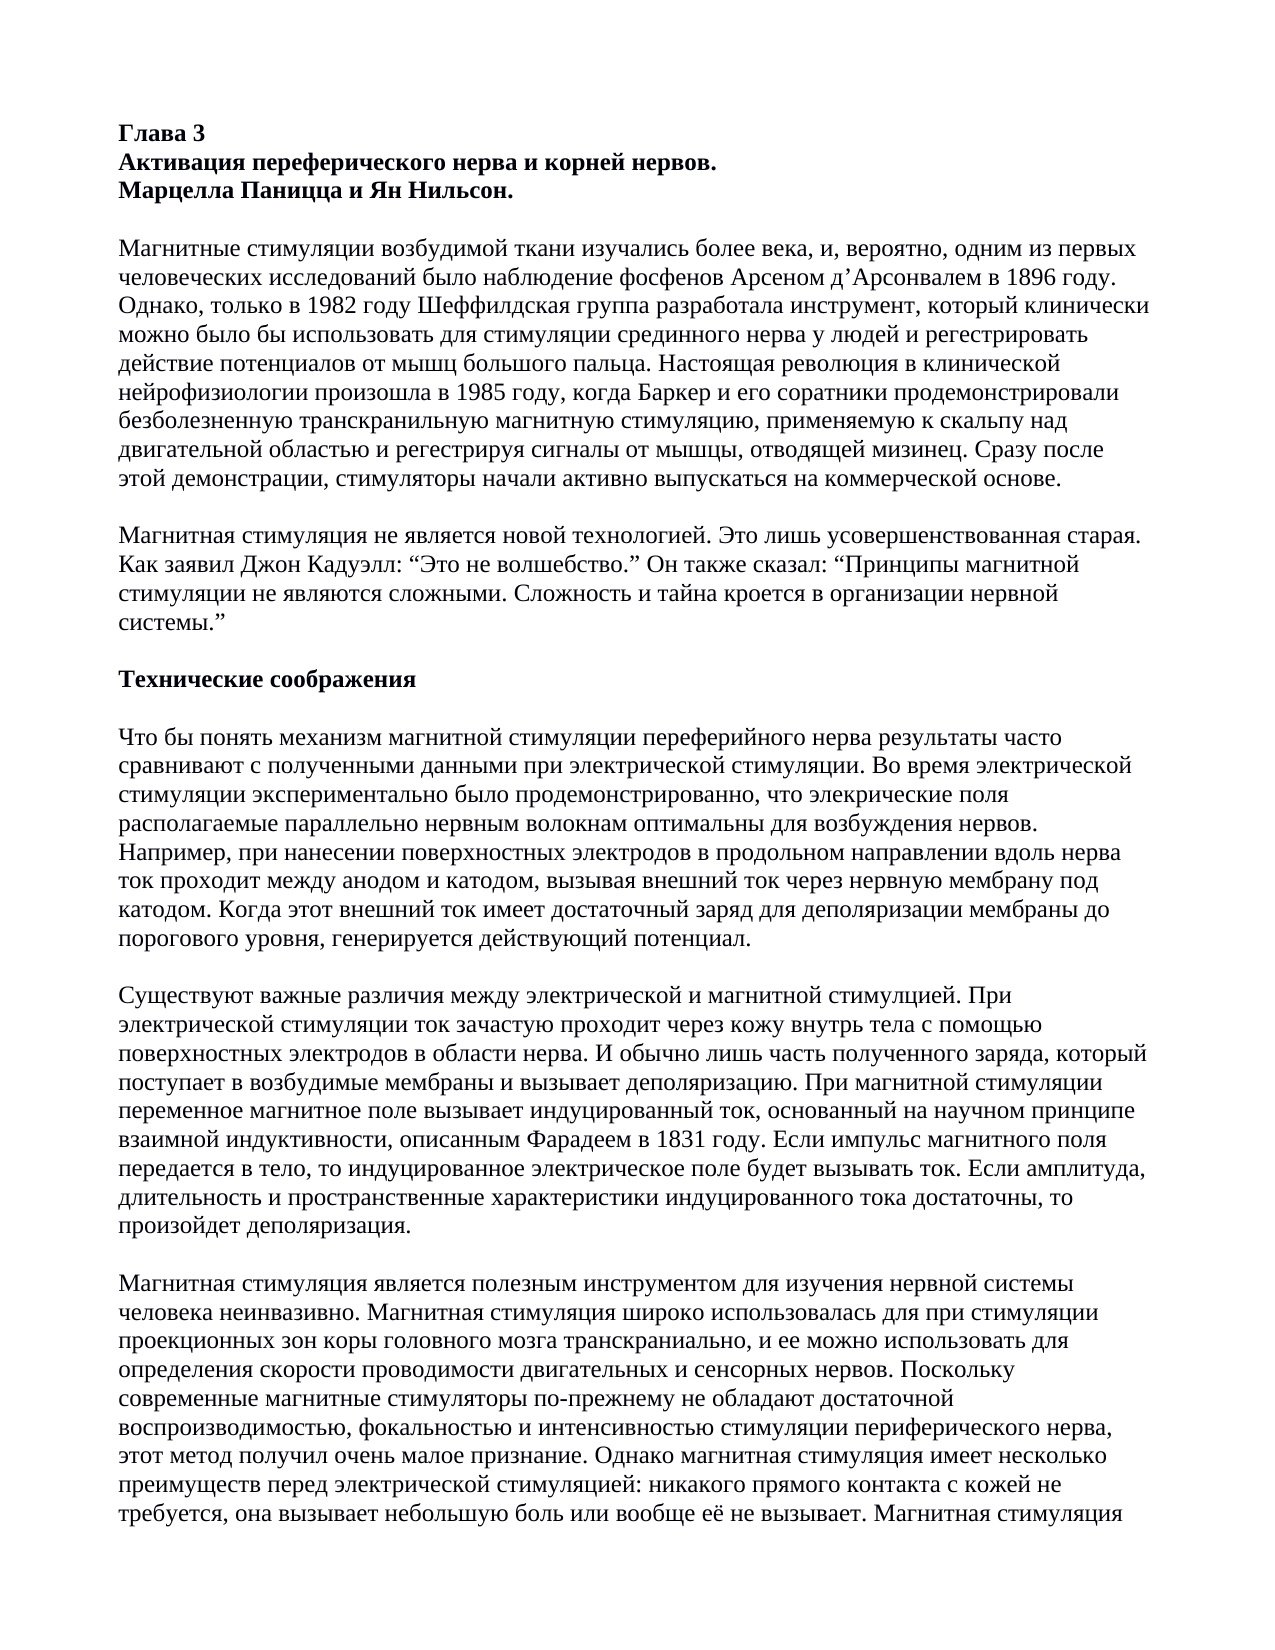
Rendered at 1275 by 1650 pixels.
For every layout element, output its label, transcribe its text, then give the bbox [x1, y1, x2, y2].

text Активация переферического нерва и корней нервов. [118, 147, 1157, 176]
text Глава 3 [118, 118, 1157, 147]
text Магнитные стимуляции возбудимой ткани изучались более века, и, вероятно, одним из первых человеческих исследований было наблюдение фосфенов Арсеном д’Арсонвалем в 1896 году. Однако, только в 1982 году Шеффилдская группа разработала инструмент, который клинически можно было бы использовать для стимуляции срединного нерва у людей и регестрировать действие потенциалов от мышц большого пальца. Настоящая революция в клинической нейрофизиологии произошла в 1985 году, когда Баркер и его соратники продемонстрировали безболезненную транскранильную магнитную стимуляцию, применяемую к скальпу над двигательной областью и регестрируя сигналы от мышцы, отводящей мизинец. Сразу после этой демонстрации, стимуляторы начали активно выпускаться на коммерческой основе. [118, 233, 1157, 492]
text Существуют важные различия между электрической и магнитной стимулцией. При электрической стимуляции ток зачастую проходит через кожу внутрь тела с помощью поверхностных электродов в области нерва. И обычно лишь часть полученного заряда, который поступает в возбудимые мембраны и вызывает деполяризацию. При магнитной стимуляции переменное магнитное поле вызывает индуцированный ток, основанный на научном принципе взаимной индуктивности, описанным Фарадеем в 1831 году. Если импульс магнитного поля передается в тело, то индуцированное электрическое поле будет вызывать ток. Если амплитуда, длительность и пространственные характеристики индуцированного тока достаточны, то произойдет деполяризация. [118, 981, 1157, 1239]
text Что бы понять механизм магнитной стимуляции переферийного нерва результаты часто сравнивают с полученными данными при электрической стимуляции. Во время электрической стимуляции экспериментально было продемонстрированно, что элекрические поля располагаемые параллельно нервным волокнам оптимальны для возбуждения нервов. Например, при нанесении поверхностных электродов в продольном направлении вдоль нерва ток проходит между анодом и катодом, вызывая внешний ток через нервную мембрану под катодом. Когда этот внешний ток имеет достаточный заряд для деполяризации мембраны до порогового уровня, генерируется действующий потенциал. [118, 722, 1157, 952]
text Марцелла Паницца и Ян Нильсон. [118, 176, 1157, 204]
text Технические соображения [118, 664, 1157, 693]
text Магнитная стимуляция является полезным инструментом для изучения нервной системы человека неинвазивно. Магнитная стимуляция широко использовалась для при стимуляции проекционных зон коры головного мозга транскраниально, и ее можно использовать для определения скорости проводимости двигательных и сенсорных нервов. Поскольку современные магнитные стимуляторы по-прежнему не обладают достаточной воспроизводимостью, фокальностью и интенсивностью стимуляции периферического нерва, этот метод получил очень малое признание. Однако магнитная стимуляция имеет несколько преимуществ перед электрической стимуляцией: никакого прямого контакта с кожей не требуется, она вызывает небольшую боль или вообще её не вызывает. Магнитная стимуляция [118, 1268, 1157, 1527]
text Магнитная стимуляция не является новой технологией. Это лишь усовершенствованная старая. Как заявил Джон Кадуэлл: “Это не волшебство.” Он также сказал: “Принципы магнитной стимуляции не являются сложными. Сложность и тайна кроется в организации нервной системы.” [118, 521, 1157, 636]
